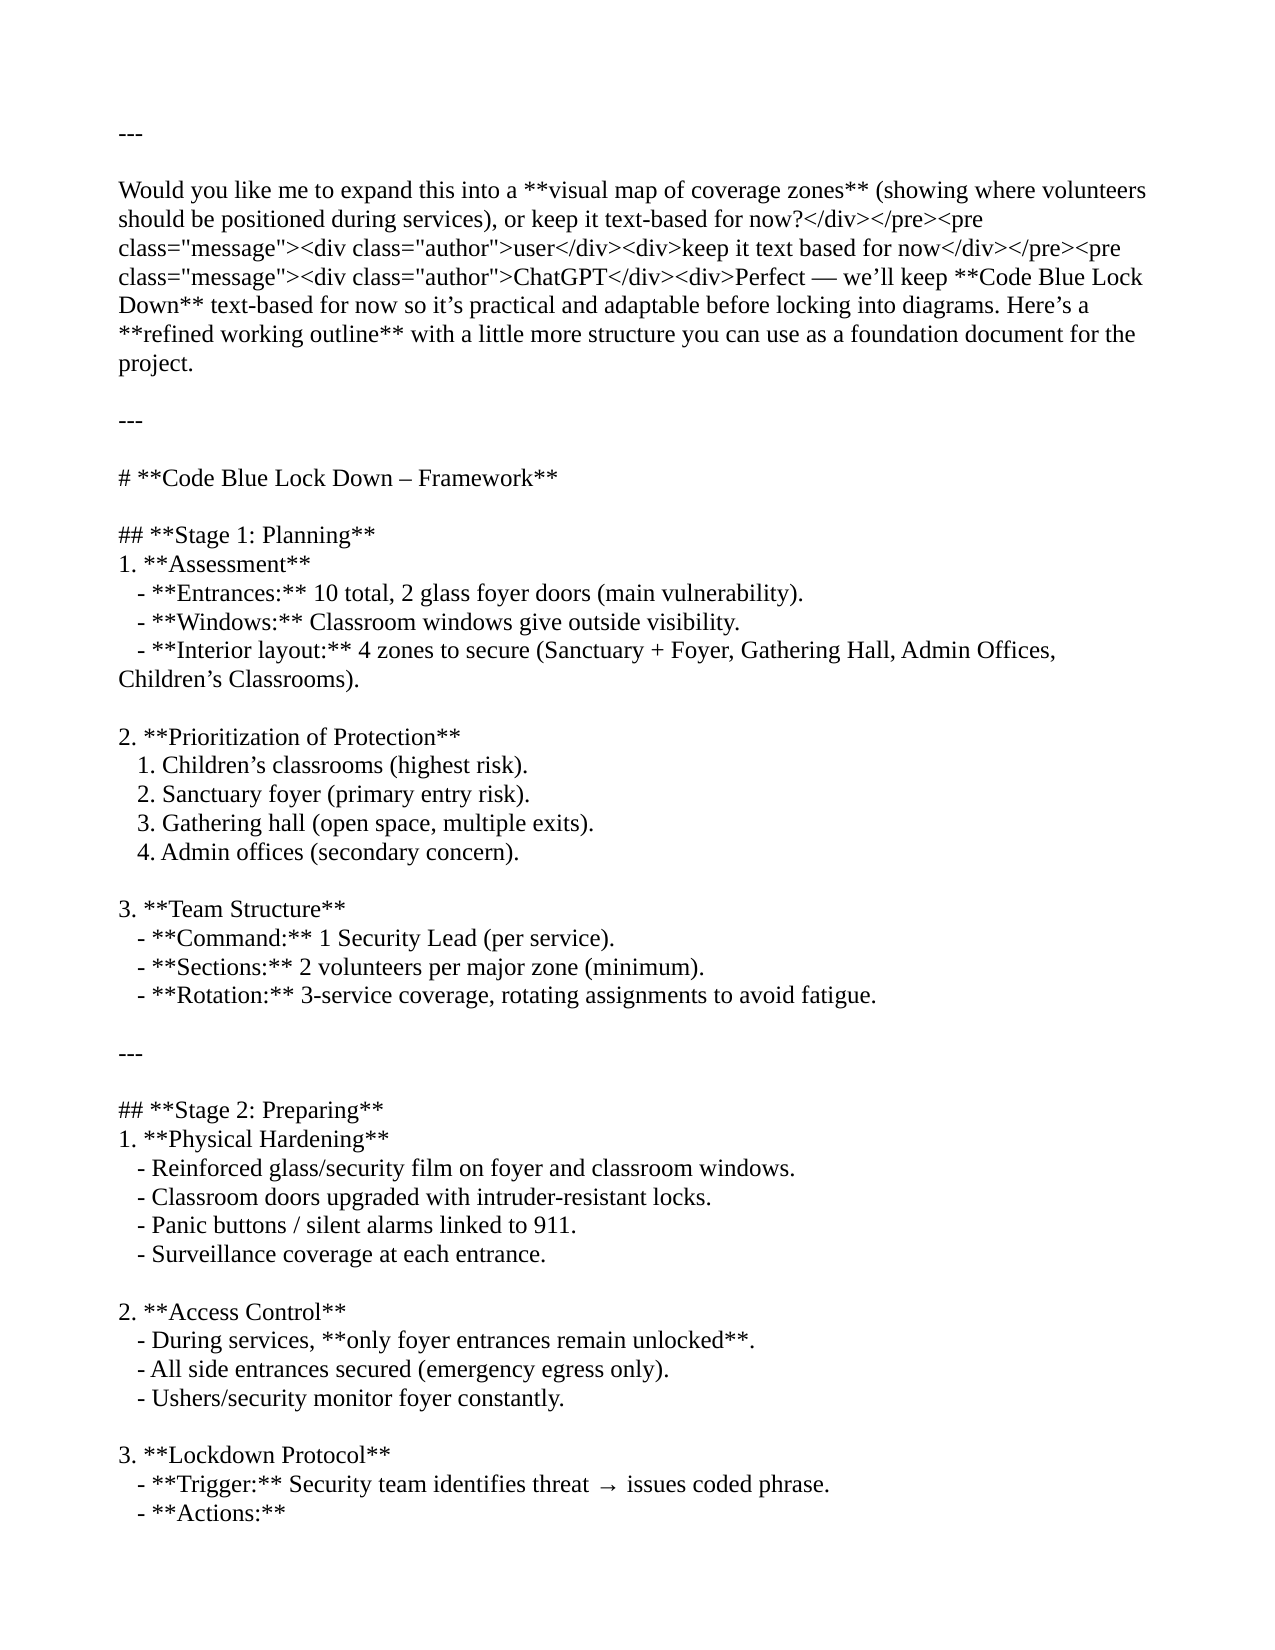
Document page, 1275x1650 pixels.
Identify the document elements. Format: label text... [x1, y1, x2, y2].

text 2. **Access Control** [118, 1297, 1157, 1326]
text 3. **Lockdown Protocol** [118, 1441, 1157, 1469]
text - **Command:** 1 Security Lead (per service). [118, 923, 1157, 952]
text - Panic buttons / silent alarms linked to 911. [118, 1211, 1157, 1239]
text - During services, **only foyer entrances remain unlocked**. [118, 1326, 1157, 1354]
text --- [118, 1038, 1157, 1067]
text 4. Admin offices (secondary concern). [118, 837, 1157, 866]
text - All side entrances secured (emergency egress only). [118, 1354, 1157, 1383]
text # **Code Blue Lock Down – Framework** [118, 463, 1157, 492]
text 3. **Team Structure** [118, 894, 1157, 923]
text - **Interior layout:** 4 zones to secure (Sanctuary + Foyer, Gathering Hall, Admin Offices, Children’s Classrooms). [118, 636, 1157, 693]
text --- [118, 118, 1157, 147]
text 2. Sanctuary foyer (primary entry risk). [118, 779, 1157, 808]
text - Ushers/security monitor foyer constantly. [118, 1383, 1157, 1412]
text 3. Gathering hall (open space, multiple exits). [118, 808, 1157, 837]
text - Reinforced glass/security film on foyer and classroom windows. [118, 1153, 1157, 1182]
text - **Trigger:** Security team identifies threat → issues coded phrase. [118, 1469, 1157, 1498]
text Would you like me to expand this into a **visual map of coverage zones** (showing where volunteers should be positioned during services), or keep it text-based for now?</div></pre><pre class="message"><div class="author">user</div><div>keep it text based for now</div></pre><pre class="message"><div class="author">ChatGPT</div><div>Perfect — we’ll keep **Code Blue Lock Down** text-based for now so it’s practical and adaptable before locking into diagrams. Here’s a **refined working outline** with a little more structure you can use as a foundation document for the project. [118, 176, 1157, 377]
text - Surveillance coverage at each entrance. [118, 1239, 1157, 1268]
text 2. **Prioritization of Protection** [118, 722, 1157, 751]
text - **Entrances:** 10 total, 2 glass foyer doors (main vulnerability). [118, 578, 1157, 607]
text 1. Children’s classrooms (highest risk). [118, 751, 1157, 779]
text - **Actions:** [118, 1498, 1157, 1527]
text - Classroom doors upgraded with intruder-resistant locks. [118, 1182, 1157, 1211]
text ## **Stage 1: Planning** [118, 521, 1157, 549]
text - **Windows:** Classroom windows give outside visibility. [118, 607, 1157, 636]
text 1. **Physical Hardening** [118, 1124, 1157, 1153]
text ## **Stage 2: Preparing** [118, 1096, 1157, 1124]
text 1. **Assessment** [118, 549, 1157, 578]
text - **Sections:** 2 volunteers per major zone (minimum). [118, 952, 1157, 981]
text --- [118, 406, 1157, 434]
text - **Rotation:** 3-service coverage, rotating assignments to avoid fatigue. [118, 981, 1157, 1009]
